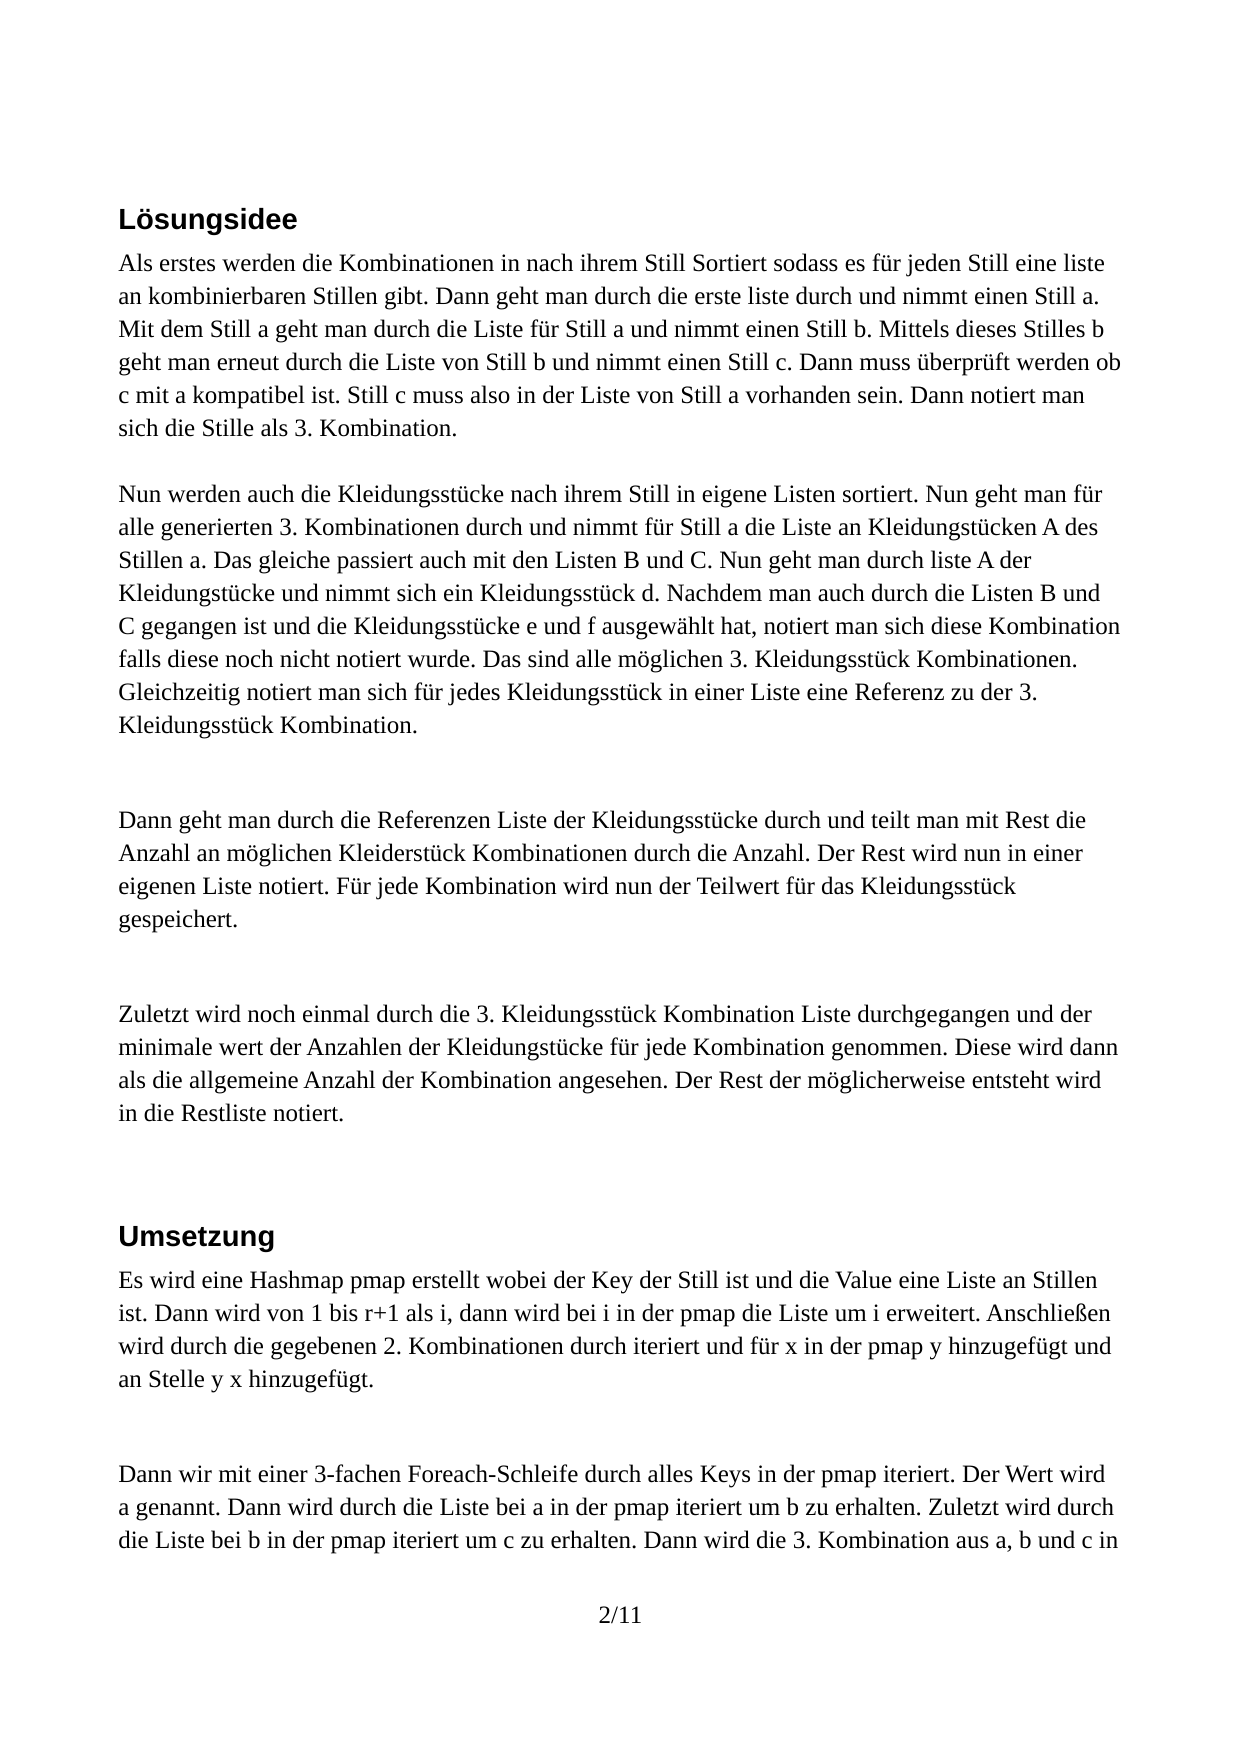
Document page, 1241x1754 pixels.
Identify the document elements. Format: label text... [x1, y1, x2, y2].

subtitle Umsetzung [118, 1219, 1122, 1252]
text Als erstes werden die Kombinationen in nach ihrem Still Sortiert sodass es für jeden Still eine liste an kombinierbaren Stillen gibt. Dann geht man durch die erste liste durch und nimmt einen Still a. Mit dem Still a geht man durch die Liste für Still a und nimmt einen Still b. Mittels dieses Stilles b geht man erneut durch die Liste von Still b und nimmt einen Still c. Dann muss überprüft werden ob c mit a kompatibel ist. Still c muss also in der Liste von Still a vorhanden sein. Dann notiert man sich die Stille als 3. Kombination. Nun werden auch die Kleidungsstücke nach ihrem Still in eigene Listen sortiert. Nun geht man für alle generierten 3. Kombinationen durch und nimmt für Still a die Liste an Kleidungstücken A des Stillen a. Das gleiche passiert auch mit den Listen B und C. Nun geht man durch liste A der Kleidungstücke und nimmt sich ein Kleidungsstück d. Nachdem man auch durch die Listen B und C gegangen ist und die Kleidungsstücke e und f ausgewählt hat, notiert man sich diese Kombination falls diese noch nicht notiert wurde. Das sind alle möglichen 3. Kleidungsstück Kombinationen. Gleichzeitig notiert man sich für jedes Kleidungsstück in einer Liste eine Referenz zu der 3. Kleidungsstück Kombination. [118, 248, 1122, 739]
text Dann geht man durch die Referenzen Liste der Kleidungsstücke durch und teilt man mit Rest die Anzahl an möglichen Kleiderstück Kombinationen durch die Anzahl. Der Rest wird nun in einer eigenen Liste notiert. Für jede Kombination wird nun der Teilwert für das Kleidungsstück gespeichert. [118, 805, 1122, 933]
text Zuletzt wird noch einmal durch die 3. Kleidungsstück Kombination Liste durchgegangen und der minimale wert der Anzahlen der Kleidungstücke für jede Kombination genommen. Diese wird dann als die allgemeine Anzahl der Kombination angesehen. Der Rest der möglicherweise entsteht wird in die Restliste notiert. [118, 999, 1122, 1127]
text Es wird eine Hashmap pmap erstellt wobei der Key der Still ist und die Value eine Liste an Stillen ist. Dann wird von 1 bis r+1 als i, dann wird bei i in der pmap die Liste um i erweitert. Anschließen wird durch die gegebenen 2. Kombinationen durch iteriert und für x in der pmap y hinzugefügt und an Stelle y x hinzugefügt. [118, 1265, 1122, 1393]
text Dann wir mit einer 3-fachen Foreach-Schleife durch alles Keys in der pmap iteriert. Der Wert wird a genannt. Dann wird durch die Liste bei a in der pmap iteriert um b zu erhalten. Zuletzt wird durch die Liste bei b in der pmap iteriert um c zu erhalten. Dann wird die 3. Kombination aus a, b und c in [118, 1459, 1122, 1554]
subtitle Lösungsidee [118, 202, 1122, 235]
